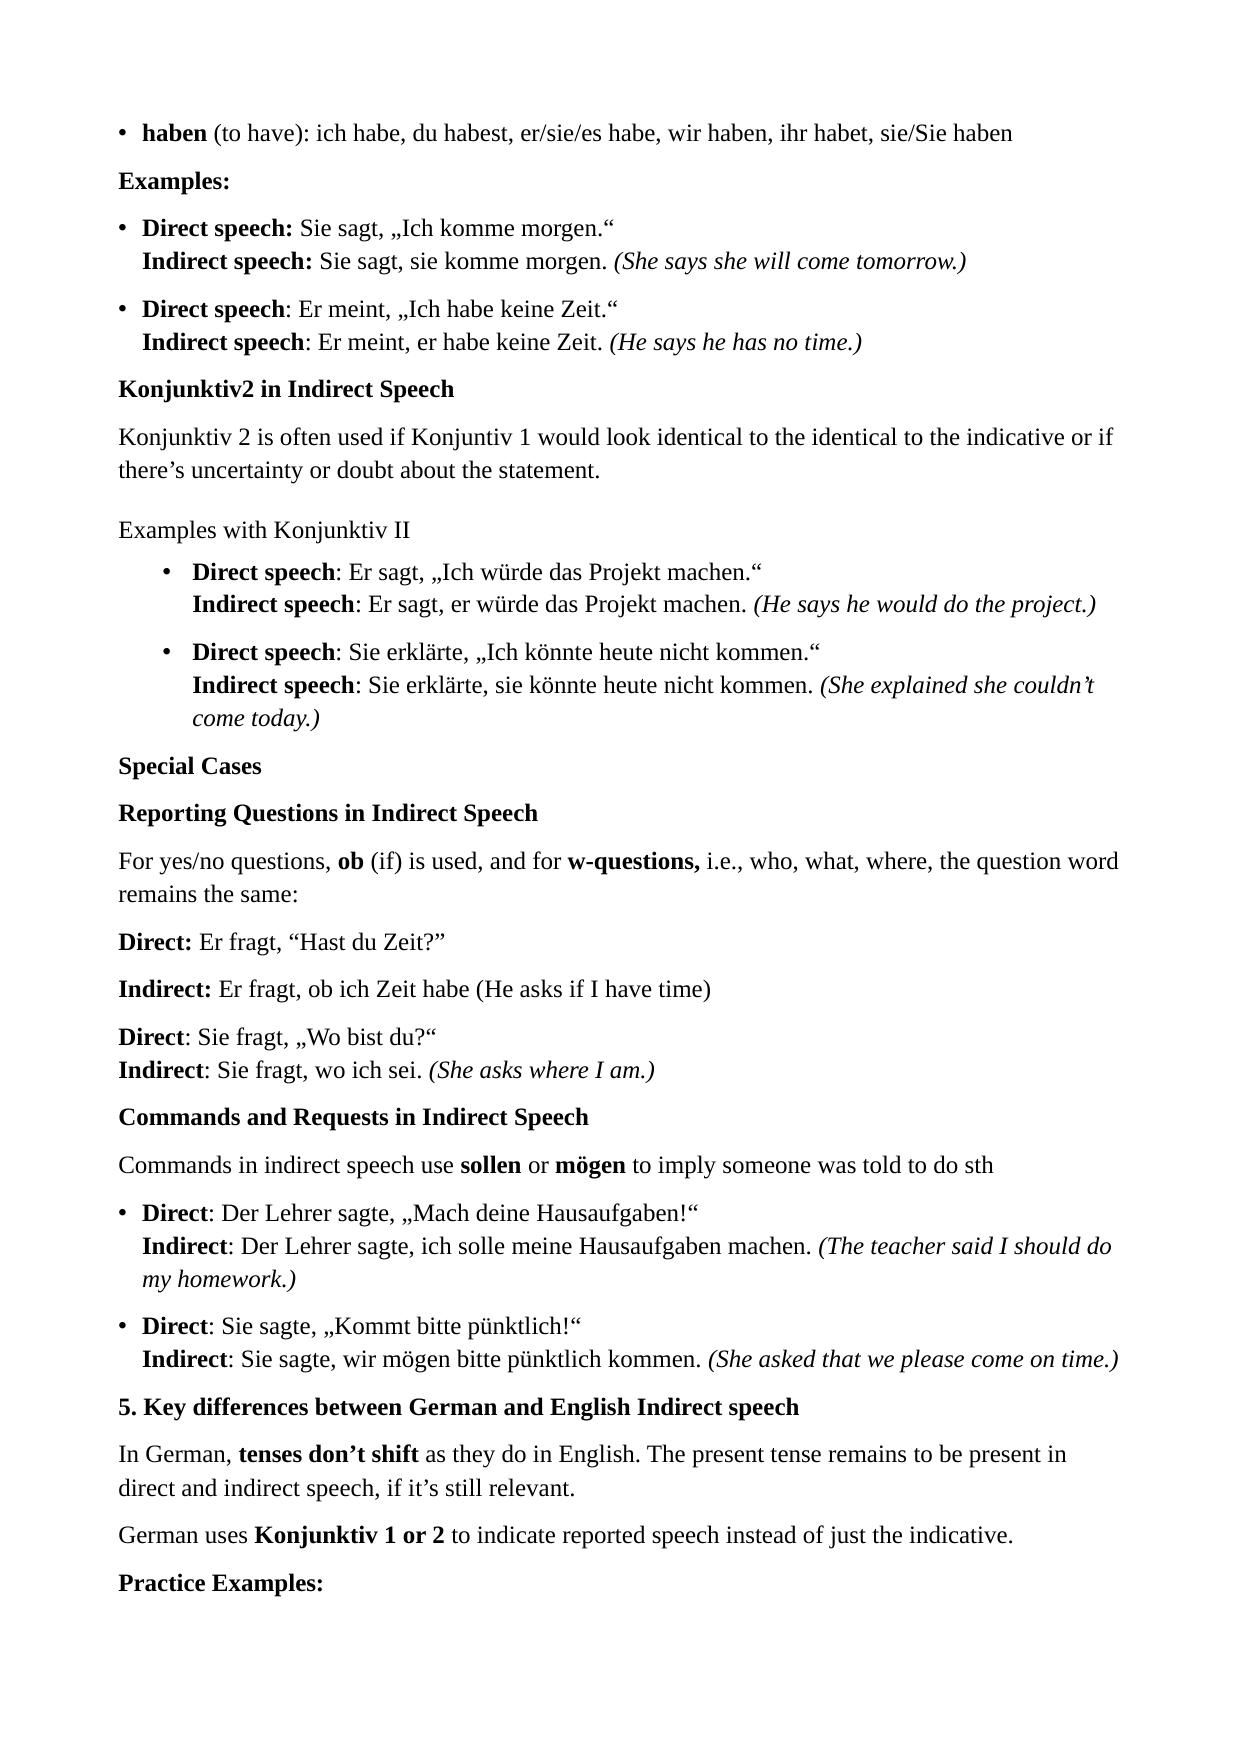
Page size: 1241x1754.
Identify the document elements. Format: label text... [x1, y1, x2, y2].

list Direct: Der Lehrer sagte, „Mach deine Hausaufgaben!“ Indirect: Der Lehrer sagte, ich solle meine Hausaufgaben machen. (The teacher said I should do my homework.) [118, 1198, 1122, 1292]
text Konjunktiv2 in Indirect Speech [118, 374, 1122, 403]
text Practice Examples: [118, 1568, 1122, 1597]
text Direct: Er fragt, “Hast du Zeit?” [118, 927, 1122, 955]
text Reporting Questions in Indirect Speech [118, 798, 1122, 827]
text Examples: [118, 166, 1122, 194]
text Indirect: Er fragt, ob ich Zeit habe (He asks if I have time) [118, 974, 1122, 1003]
list Direct speech: Er meint, „Ich habe keine Zeit.“ Indirect speech: Er meint, er habe keine Zeit. (He says he has no time.) [118, 294, 1122, 356]
subtitle Examples with Konjunktiv II [118, 515, 1122, 544]
text Special Cases [118, 751, 1122, 779]
list Direct speech: Er sagt, „Ich würde das Projekt machen.“ Indirect speech: Er sagt, er würde das Projekt machen. (He says he would do the project.) [162, 557, 1122, 618]
list Direct speech: Sie erklärte, „Ich könnte heute nicht kommen.“ Indirect speech: Sie erklärte, sie könnte heute nicht kommen. (She explained she couldn’t come today.) [162, 637, 1122, 732]
list haben (to have): ich habe, du habest, er/sie/es habe, wir haben, ihr habet, sie/Sie haben [118, 118, 1122, 147]
list Direct: Sie sagte, „Kommt bitte pünktlich!“ Indirect: Sie sagte, wir mögen bitte pünktlich kommen. (She asked that we please come on time.) [118, 1311, 1122, 1373]
text Commands in indirect speech use sollen or mögen to imply someone was told to do sth [118, 1150, 1122, 1179]
list Direct speech: Sie sagt, „Ich komme morgen.“ Indirect speech: Sie sagt, sie komme morgen. (She says she will come tomorrow.) [118, 213, 1122, 275]
text For yes/no questions, ob (if) is used, and for w-questions, i.e., who, what, where, the question word remains the same: [118, 846, 1122, 908]
text Direct: Sie fragt, „Wo bist du?“ Indirect: Sie fragt, wo ich sei. (She asks where I am.) [118, 1022, 1122, 1084]
text 5. Key differences between German and English Indirect speech [118, 1392, 1122, 1421]
text Konjunktiv 2 is often used if Konjuntiv 1 would look identical to the identical to the indicative or if there’s uncertainty or doubt about the statement. [118, 422, 1122, 484]
text German uses Konjunktiv 1 or 2 to indicate reported speech instead of just the indicative. [118, 1520, 1122, 1549]
text Commands and Requests in Indirect Speech [118, 1102, 1122, 1131]
text In German, tenses don’t shift as they do in English. The present tense remains to be present in direct and indirect speech, if it’s still relevant. [118, 1439, 1122, 1501]
